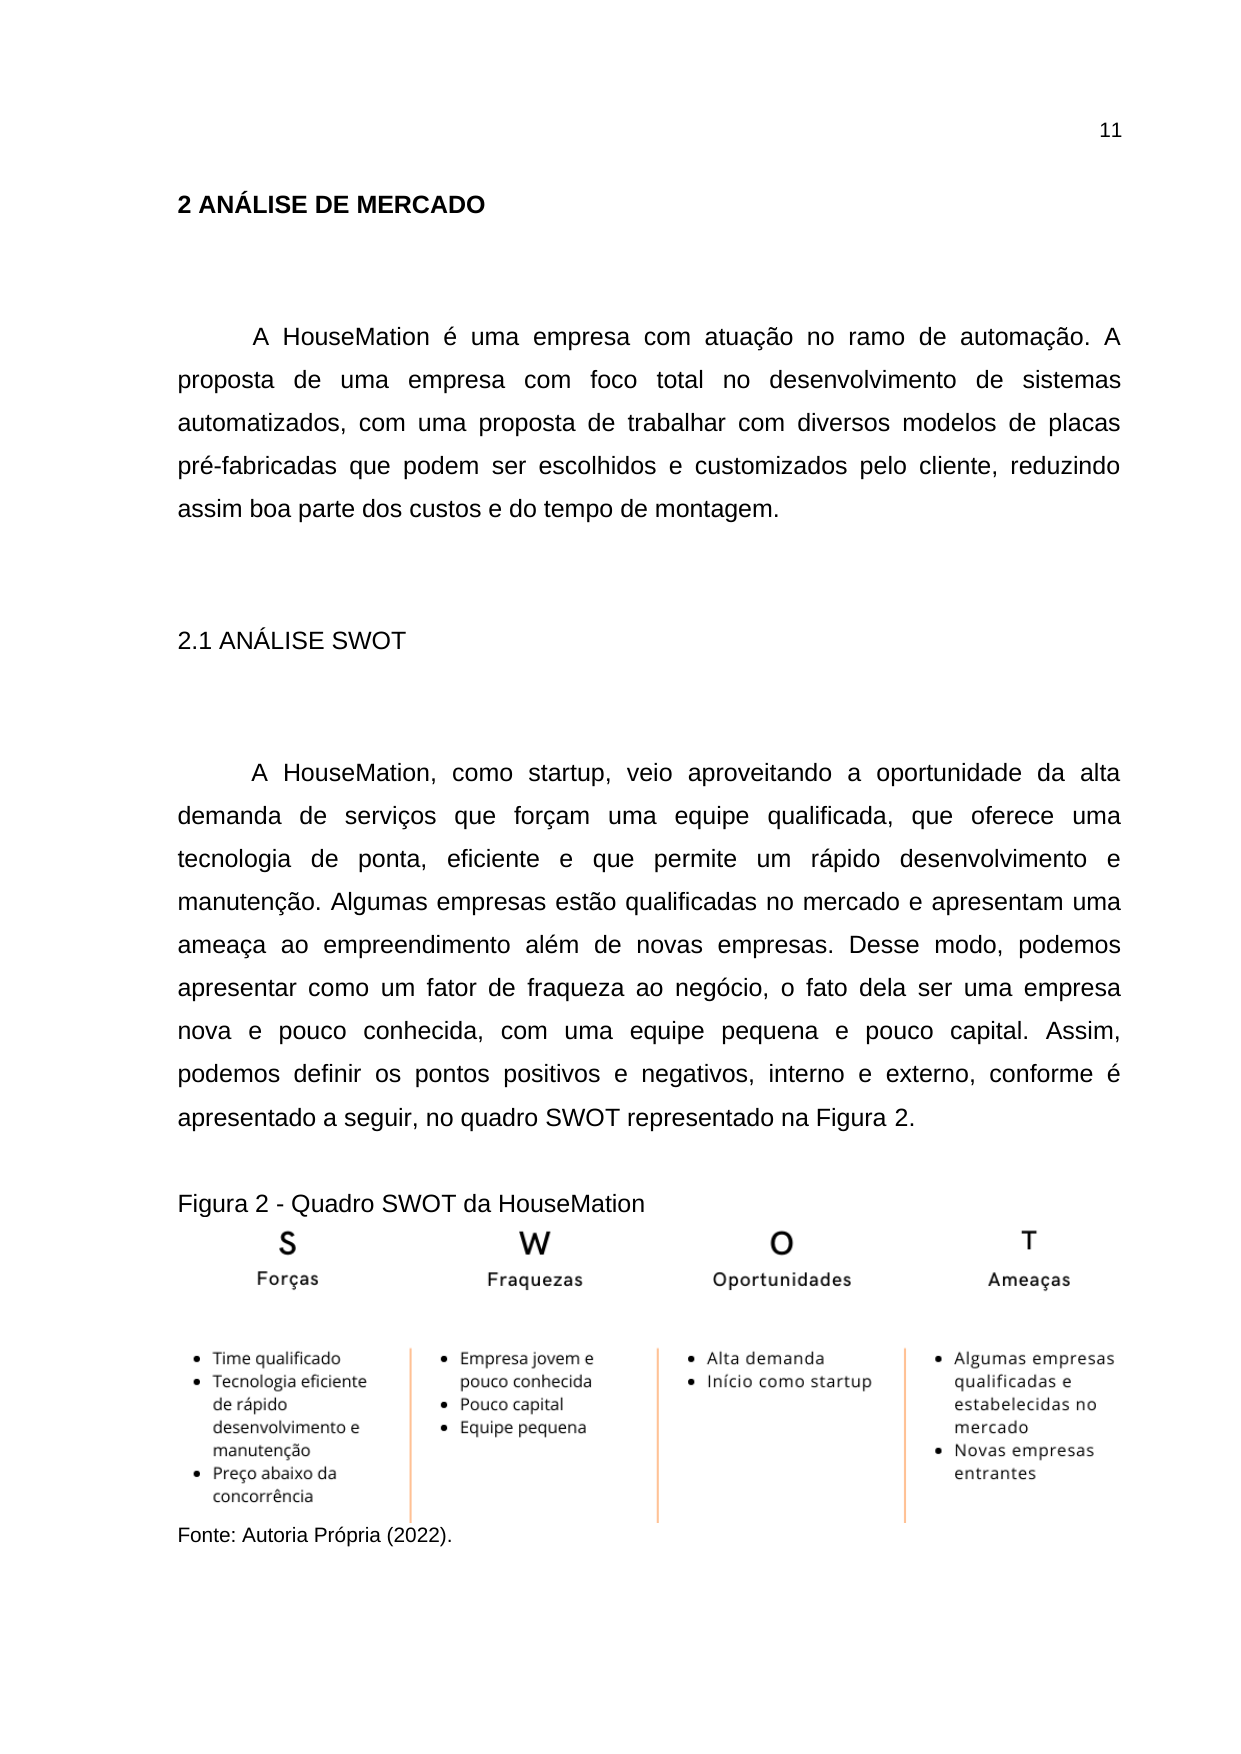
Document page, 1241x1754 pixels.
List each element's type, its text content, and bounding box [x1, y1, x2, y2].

subtitle Análise SWOT [177, 626, 1122, 655]
text Figura 2 - Quadro SWOT da HouseMation [177, 1189, 1122, 1217]
text Fonte: Autoria Própria (2022). [177, 1523, 1122, 1547]
subtitle ANÁLISE DE MERCADO [177, 190, 1122, 219]
picture [177, 1217, 1123, 1523]
text A HouseMation, como startup, veio aproveitando a oportunidade da alta demanda de serviços que forçam uma equipe qualificada, que oferece uma tecnologia de ponta, eficiente e que permite um rápido desenvolvimento e manutenção. Algumas empresas estão qualificadas no mercado e apresentam uma ameaça ao empreendimento além de novas empresas. Desse modo, podemos apresentar como um fator de fraqueza ao negócio, o fato dela ser uma empresa nova e pouco conhecida, com uma equipe pequena e pouco capital. Assim, podemos definir os pontos positivos e negativos, interno e externo, conforme é apresentado a seguir, no quadro SWOT representado na Figura 2. [177, 758, 1122, 1131]
text A HouseMation é uma empresa com atuação no ramo de automação. A proposta de uma empresa com foco total no desenvolvimento de sistemas automatizados, com uma proposta de trabalhar com diversos modelos de placas pré-fabricadas que podem ser escolhidos e customizados pelo cliente, reduzindo assim boa parte dos custos e do tempo de montagem. [177, 322, 1122, 523]
